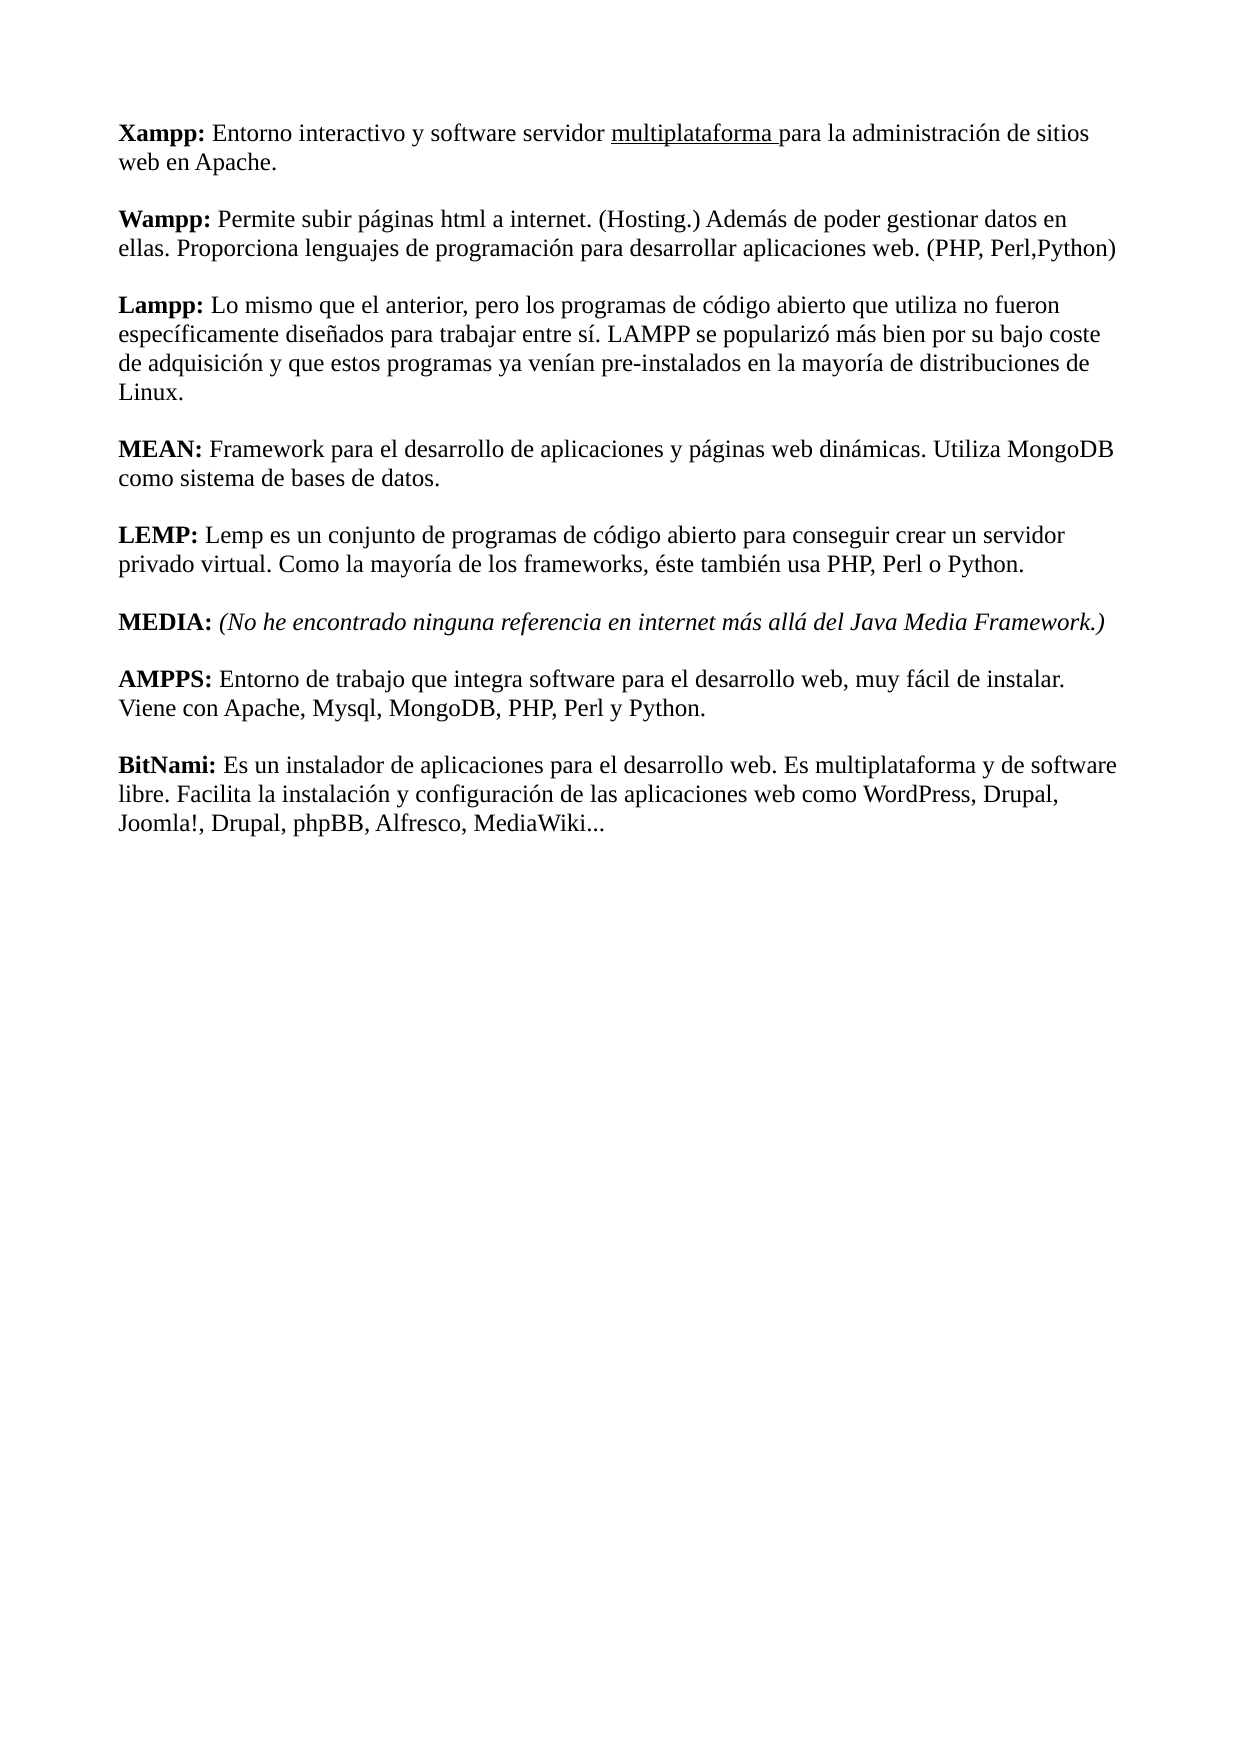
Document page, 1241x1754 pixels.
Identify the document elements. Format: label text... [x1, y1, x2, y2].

text AMPPS: Entorno de trabajo que integra software para el desarrollo web, muy fácil de instalar. Viene con Apache, Mysql, MongoDB, PHP, Perl y Python. [118, 664, 1122, 722]
text BitNami: Es un instalador de aplicaciones para el desarrollo web. Es multiplataforma y de software libre. Facilita la instalación y configuración de las aplicaciones web como WordPress, Drupal, Joomla!, Drupal, phpBB, Alfresco, MediaWiki... [118, 751, 1122, 837]
text Lampp: Lo mismo que el anterior, pero los programas de código abierto que utiliza no fueron específicamente diseñados para trabajar entre sí. LAMPP se popularizó más bien por su bajo coste de adquisición y que estos programas ya venían pre-instalados en la mayoría de distribuciones de Linux. [118, 291, 1122, 406]
text MEDIA: (No he encontrado ninguna referencia en internet más allá del Java Media Framework.) [118, 607, 1122, 636]
text MEAN: Framework para el desarrollo de aplicaciones y páginas web dinámicas. Utiliza MongoDB como sistema de bases de datos. [118, 434, 1122, 492]
text LEMP: Lemp es un conjunto de programas de código abierto para conseguir crear un servidor privado virtual. Como la mayoría de los frameworks, éste también usa PHP, Perl o Python. [118, 521, 1122, 578]
text Wampp: Permite subir páginas html a internet. (Hosting.) Además de poder gestionar datos en ellas. Proporciona lenguajes de programación para desarrollar aplicaciones web. (PHP, Perl,Python) [118, 204, 1122, 262]
text Xampp: Entorno interactivo y software servidor multiplataforma para la administración de sitios web en Apache. [118, 118, 1122, 176]
